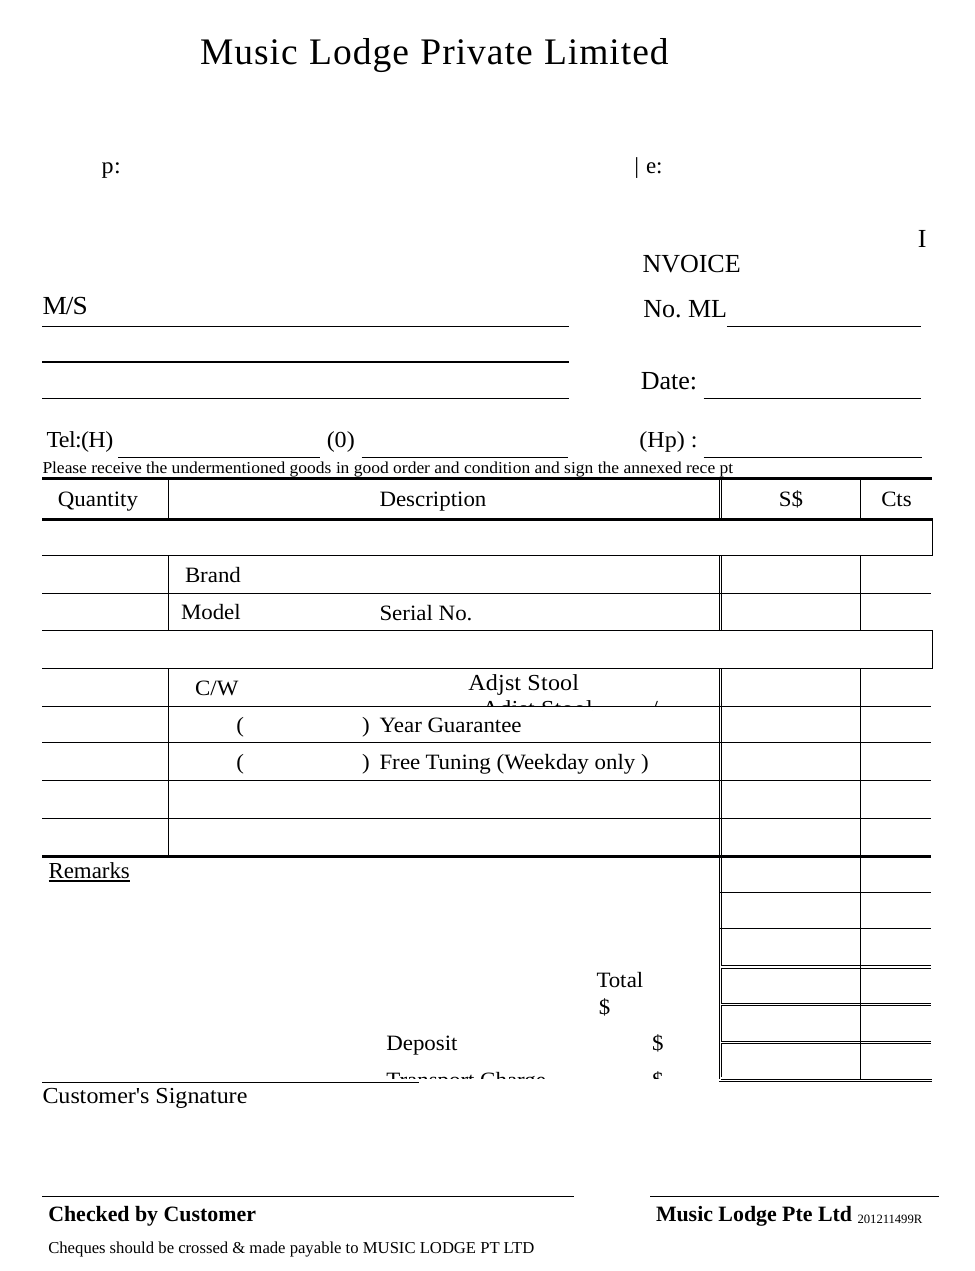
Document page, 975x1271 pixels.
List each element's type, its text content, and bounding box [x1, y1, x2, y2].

table_cell <if test="not o.is_first_prepay">Total $</if> Deposit $ Transport Charge $ Balance $ Total Amount Paid $ [370, 858, 719, 1079]
table_cell [861, 855, 932, 892]
table_cell [861, 742, 932, 780]
table_header <o.number> [727, 290, 921, 326]
table_cell [42, 781, 168, 818]
table_cell <o.rental_for_month> [169, 819, 719, 854]
table_cell </for> [42, 631, 932, 668]
table_cell [370, 556, 719, 592]
table_cell [861, 1041, 932, 1079]
table_cell ( [169, 707, 243, 742]
table_cell <o.residual> [722, 1006, 860, 1041]
table_cell <if test="o.stool">Adjst Stool</if><if test="not o.stool">Adjst Stool</if> / <if test="o.com_stool">Com Stool</if><if test="not o.com_stool">Com Stool</if> /<if test="o.heater">Heater</if><if test="not o.heater">Heater</if> / <if test="o.delivery">Delivery</if><if test="not o.delivery">Delivery</if> [244, 669, 719, 706]
table_header [42, 1109, 573, 1196]
table_cell [861, 965, 932, 1003]
table_cell Brand [169, 556, 303, 592]
table_cell <o.partner_id and o.partner_id.street or ''> [42, 327, 569, 361]
table_cell <if test="o.is_first_prepay and o.rental_id and o.rental_id.prepay"><o.amount_total></if> [722, 781, 860, 818]
table_cell Free Tuning (Weekday only ) [370, 743, 719, 780]
table_header Quantity [42, 480, 168, 518]
table_header M/S <o.partner_id and o.partner_id.name or ''> [42, 290, 569, 326]
table_header Cts [861, 480, 932, 518]
table_cell <line.product_id.brand or ''> [304, 556, 370, 592]
text Customer's Signature [42, 1082, 939, 1108]
table_header S$ [722, 480, 860, 518]
table_cell [574, 1196, 650, 1232]
table_cell <convert_date_d_m_Y(o.date_invoice)> [704, 361, 921, 398]
table_cell [42, 669, 168, 706]
table_cell <line.price_unit or ''> [722, 556, 860, 592]
table_cell [569, 326, 727, 361]
table_cell <o.is_first and o.rental_id and o.rental_id.rental_line and o.rental_id.rental_line[0].deposit or ''> [722, 929, 860, 965]
text Please receive the undermentioned goods in good order and condition and sign the annexed rece pt [42, 457, 939, 477]
table_cell Date: [569, 361, 703, 398]
table_cell [722, 594, 860, 630]
table_cell <o.year_guarantee> [244, 707, 362, 742]
text <get_name_invoice(o)>INVOICE [642, 223, 939, 278]
table_cell <if test="o.is_first_prepay and o.rental_id and o.rental_id.prepay"><o.rental_id and o.rental_id.prepay or ''> months Rental (Pre-Paid)</if> [169, 781, 719, 818]
table_cell [861, 818, 932, 854]
table_header [650, 1149, 939, 1196]
table_header [304, 480, 370, 518]
table_cell [861, 780, 932, 818]
table_cell [42, 707, 168, 742]
table_cell ) [362, 743, 370, 780]
table_cell ) [362, 707, 370, 742]
table_header No. ML [569, 290, 727, 326]
text Music Lodge Private Limited [200, 29, 939, 73]
table_cell [574, 1233, 650, 1269]
table_cell Remarks <o.comment> [42, 858, 370, 1018]
table_cell [861, 556, 932, 592]
table_header Description [370, 480, 719, 518]
table_cell [722, 858, 860, 892]
table_cell [722, 743, 860, 780]
table_cell C/W [169, 669, 243, 706]
table_header <o.partner_id and o.partner_id.office_no or ''> [362, 421, 568, 457]
table_cell <line.quantity or ''> [42, 556, 168, 592]
table_cell [727, 327, 921, 361]
table_cell [722, 707, 860, 742]
table_header [650, 1109, 939, 1148]
table_cell [861, 706, 932, 742]
table_cell <line.model or ''> [304, 594, 370, 630]
table_header <o.partner_id and o.partner_id.mobile or ''> [118, 421, 320, 457]
table_cell [42, 743, 168, 780]
table_cell [861, 892, 932, 928]
table_header (Hp) : [568, 421, 703, 457]
table_cell ( [169, 743, 243, 780]
table_cell Checked by Customer [42, 1197, 573, 1232]
table_cell <if test="not o.is_first_prepay"><o.amount_total></if> [722, 893, 860, 928]
table_cell <for each="line in o.invoice_line"> [42, 521, 932, 555]
table_header [169, 480, 303, 518]
table_cell [861, 928, 932, 965]
table_cell [650, 1233, 939, 1269]
table_cell <get_total_amount_paid(o)> [721, 1044, 860, 1079]
table_cell <o.partner_id and o.partner_id.street2 or ''> <o.partner_id and o.partner_id.country_id and o.partner_id.country_id.name or ''> <o.partner_id and o.partner_id.zip or ''> [42, 363, 569, 398]
table_header Tel:(H) [42, 421, 118, 457]
text <o.company_id and o.company_id.street or ''> <o.company_id and o.company_id.street2 or ''> <o.company_id and o.company_id.country_id and o.company_id.country_id.name or ''> <o.company_id and o.company_id.zip or ''> p: <o.company_id and o.company_id.phone or ''> | e: <o.company_id and o.company_id.email or ''> [42, 73, 939, 204]
table_cell Serial No. <line.serial_no or ''> [370, 594, 719, 630]
table_cell Remarks <o.comment> [42, 1019, 370, 1079]
table_cell [722, 819, 860, 854]
table_cell Year Guarantee [370, 707, 719, 742]
table_cell [861, 1003, 932, 1041]
table_cell [42, 594, 168, 630]
table_cell <if test="o.free_tuning">✓</if> [244, 743, 362, 780]
table_cell Model [169, 594, 303, 630]
table_header [574, 1109, 650, 1196]
table_cell [861, 593, 932, 630]
table_header (0) [320, 421, 362, 457]
table_cell Cheques should be crossed & made payable to MUSIC LODGE PT LTD [42, 1233, 573, 1269]
table_cell Music Lodge Pte Ltd 201211499R [650, 1197, 939, 1232]
table_header <o.partner_id and o.partner_id.phone or ''> [704, 421, 922, 457]
table_cell [722, 669, 860, 706]
table_cell [42, 819, 168, 854]
table_cell <o.is_first and o.rental_id and o.rental_id.rental_line and o.rental_id.rental_line[0].transport_charge or ''> [722, 969, 860, 1003]
table_cell [861, 669, 932, 706]
